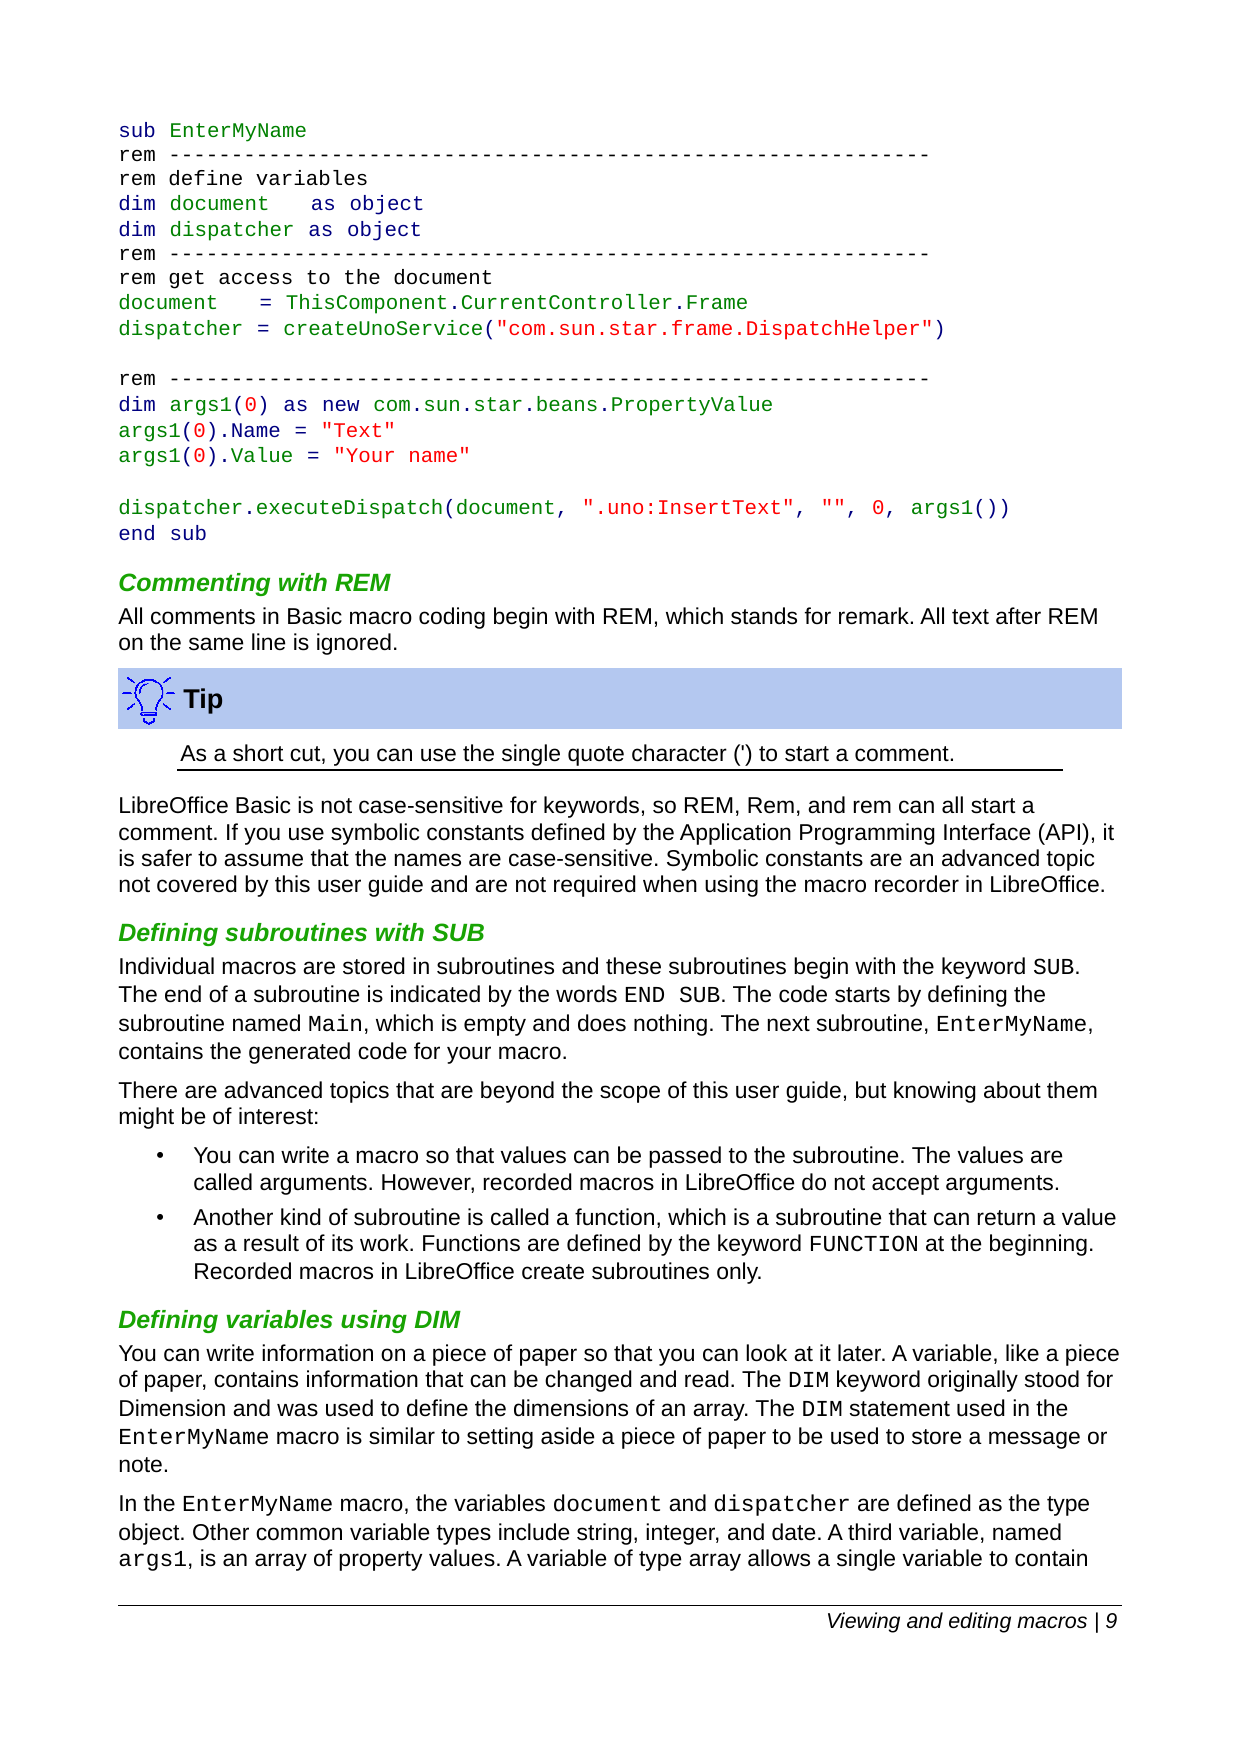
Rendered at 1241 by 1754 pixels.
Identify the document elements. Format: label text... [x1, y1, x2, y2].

text LibreOffice Basic is not case-sensitive for keywords, so REM, Rem, and rem can all start a comment. If you use symbolic constants defined by the Application Programming Interface (API), it is safer to assume that the names are case-sensitive. Symbolic constants are an advanced topic not covered by this user guide and are not required when using the macro recorder in LibreOffice. [118, 792, 1122, 898]
text args1(0).Value = "Your name" [118, 444, 1122, 470]
text dispatcher.executeDispatch(document, ".uno:InsertText", "", 0, args1()) [118, 496, 1122, 522]
text document = ThisComponent.CurrentController.Frame [118, 291, 1122, 316]
text All comments in Basic macro coding begin with REM, which stands for remark. All text after REM on the same line is ignored. [118, 603, 1122, 656]
subtitle Tip [118, 668, 1122, 729]
list You can write a macro so that values can be passed to the subroutine. The values are called arguments. However, recorded macros in LibreOffice do not accept arguments. [156, 1142, 1122, 1195]
subtitle Commenting with REM [118, 568, 1122, 597]
text dim args1(0) as new com.sun.star.beans.PropertyValue [118, 392, 1122, 418]
text rem ------------------------------------------------------------- [118, 144, 1122, 168]
text You can write information on a piece of paper so that you can look at it later. A variable, like a piece of paper, contains information that can be changed and read. The DIM keyword originally stood for Dimension and was used to define the dimensions of an array. The DIM statement used in the EnterMyName macro is similar to setting aside a piece of paper to be used to store a message or note. [118, 1340, 1122, 1478]
text rem get access to the document [118, 267, 1122, 291]
text rem ------------------------------------------------------------- [118, 243, 1122, 267]
text In the EnterMyName macro, the variables document and dispatcher are defined as the type object. Other common variable types include string, integer, and date. A third variable, named args1, is an array of property values. A variable of type array allows a single variable to contain [118, 1490, 1122, 1573]
text dim document as object [118, 191, 1122, 217]
text args1(0).Name = "Text" [118, 418, 1122, 444]
subtitle Defining variables using DIM [118, 1305, 1122, 1334]
list Another kind of subroutine is called a function, which is a subroutine that can return a value as a result of its work. Functions are defined by the keyword FUNCTION at the beginning. Recorded macros in LibreOffice create subroutines only. [156, 1204, 1122, 1285]
text sub EnterMyName [118, 118, 1122, 144]
picture [119, 669, 179, 729]
subtitle Defining subroutines with SUB [118, 918, 1122, 947]
text Individual macros are stored in subroutines and these subroutines begin with the keyword SUB. The end of a subroutine is indicated by the words END SUB. The code starts by defining the subroutine named Main, which is empty and does nothing. The next subroutine, EnterMyName, contains the generated code for your macro. [118, 953, 1122, 1064]
text dim dispatcher as object [118, 217, 1122, 243]
text rem define variables [118, 168, 1122, 191]
text As a short cut, you can use the single quote character (') to start a comment. [177, 737, 1063, 769]
text There are advanced topics that are beyond the scope of this user guide, but knowing about them might be of interest: [118, 1077, 1122, 1129]
text rem ------------------------------------------------------------- [118, 368, 1122, 392]
text dispatcher = createUnoService("com.sun.star.frame.DispatchHelper") [118, 316, 1122, 342]
text end sub [118, 522, 1122, 548]
